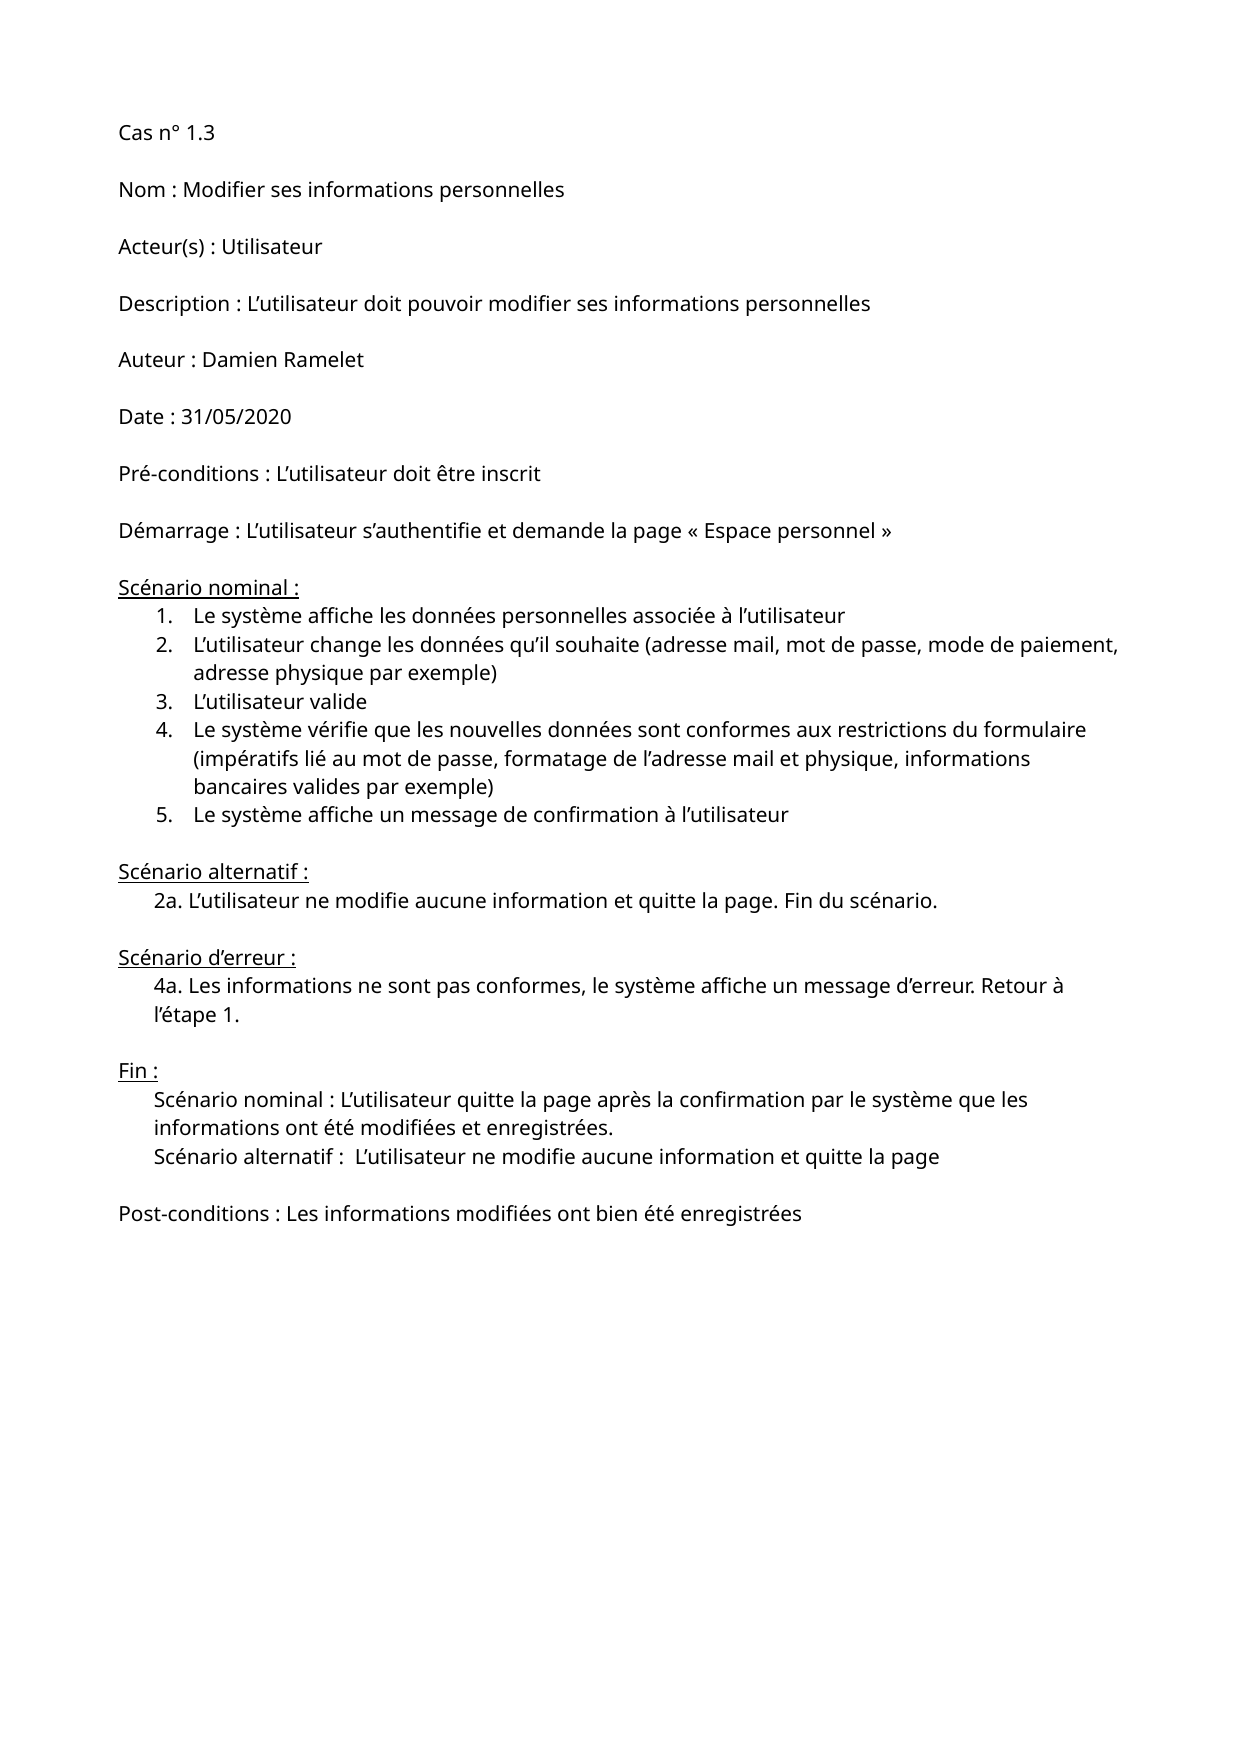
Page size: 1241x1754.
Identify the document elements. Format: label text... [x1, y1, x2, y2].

list Le système affiche les données personnelles associée à l’utilisateur [156, 602, 1122, 630]
list Le système vérifie que les nouvelles données sont conformes aux restrictions du formulaire (impératifs lié au mot de passe, formatage de l’adresse mail et physique, informations bancaires valides par exemple) [156, 715, 1122, 801]
text Scénario nominal : L’utilisateur quitte la page après la confirmation par le système que les informations ont été modifiées et enregistrées. [153, 1085, 1122, 1142]
list L’utilisateur valide [156, 687, 1122, 715]
text Date : 31/05/2020 [118, 402, 1122, 431]
text Fin : [118, 1057, 1122, 1085]
text Acteur(s) : Utilisateur [118, 232, 1122, 260]
text Post-conditions : Les informations modifiées ont bien été enregistrées [118, 1199, 1122, 1227]
text 2a. L’utilisateur ne modifie aucune information et quitte la page. Fin du scénario. [153, 886, 1122, 914]
list L’utilisateur change les données qu’il souhaite (adresse mail, mot de passe, mode de paiement, adresse physique par exemple) [156, 630, 1122, 687]
text Description : L’utilisateur doit pouvoir modifier ses informations personnelles [118, 289, 1122, 317]
text Pré-conditions : L’utilisateur doit être inscrit [118, 459, 1122, 488]
text Nom : Modifier ses informations personnelles [118, 175, 1122, 203]
text Auteur : Damien Ramelet [118, 346, 1122, 374]
text Scénario alternatif : L’utilisateur ne modifie aucune information et quitte la page [153, 1142, 1122, 1170]
text 4a. Les informations ne sont pas conformes, le système affiche un message d’erreur. Retour à l’étape 1. [153, 971, 1122, 1028]
text Démarrage : L’utilisateur s’authentifie et demande la page « Espace personnel » [118, 516, 1122, 545]
text Scénario nominal : [118, 573, 1122, 602]
text Scénario d’erreur : [118, 943, 1122, 971]
text Cas n° 1.3 [118, 118, 1122, 147]
list Le système affiche un message de confirmation à l’utilisateur [156, 801, 1122, 829]
text Scénario alternatif : [118, 857, 1122, 886]
